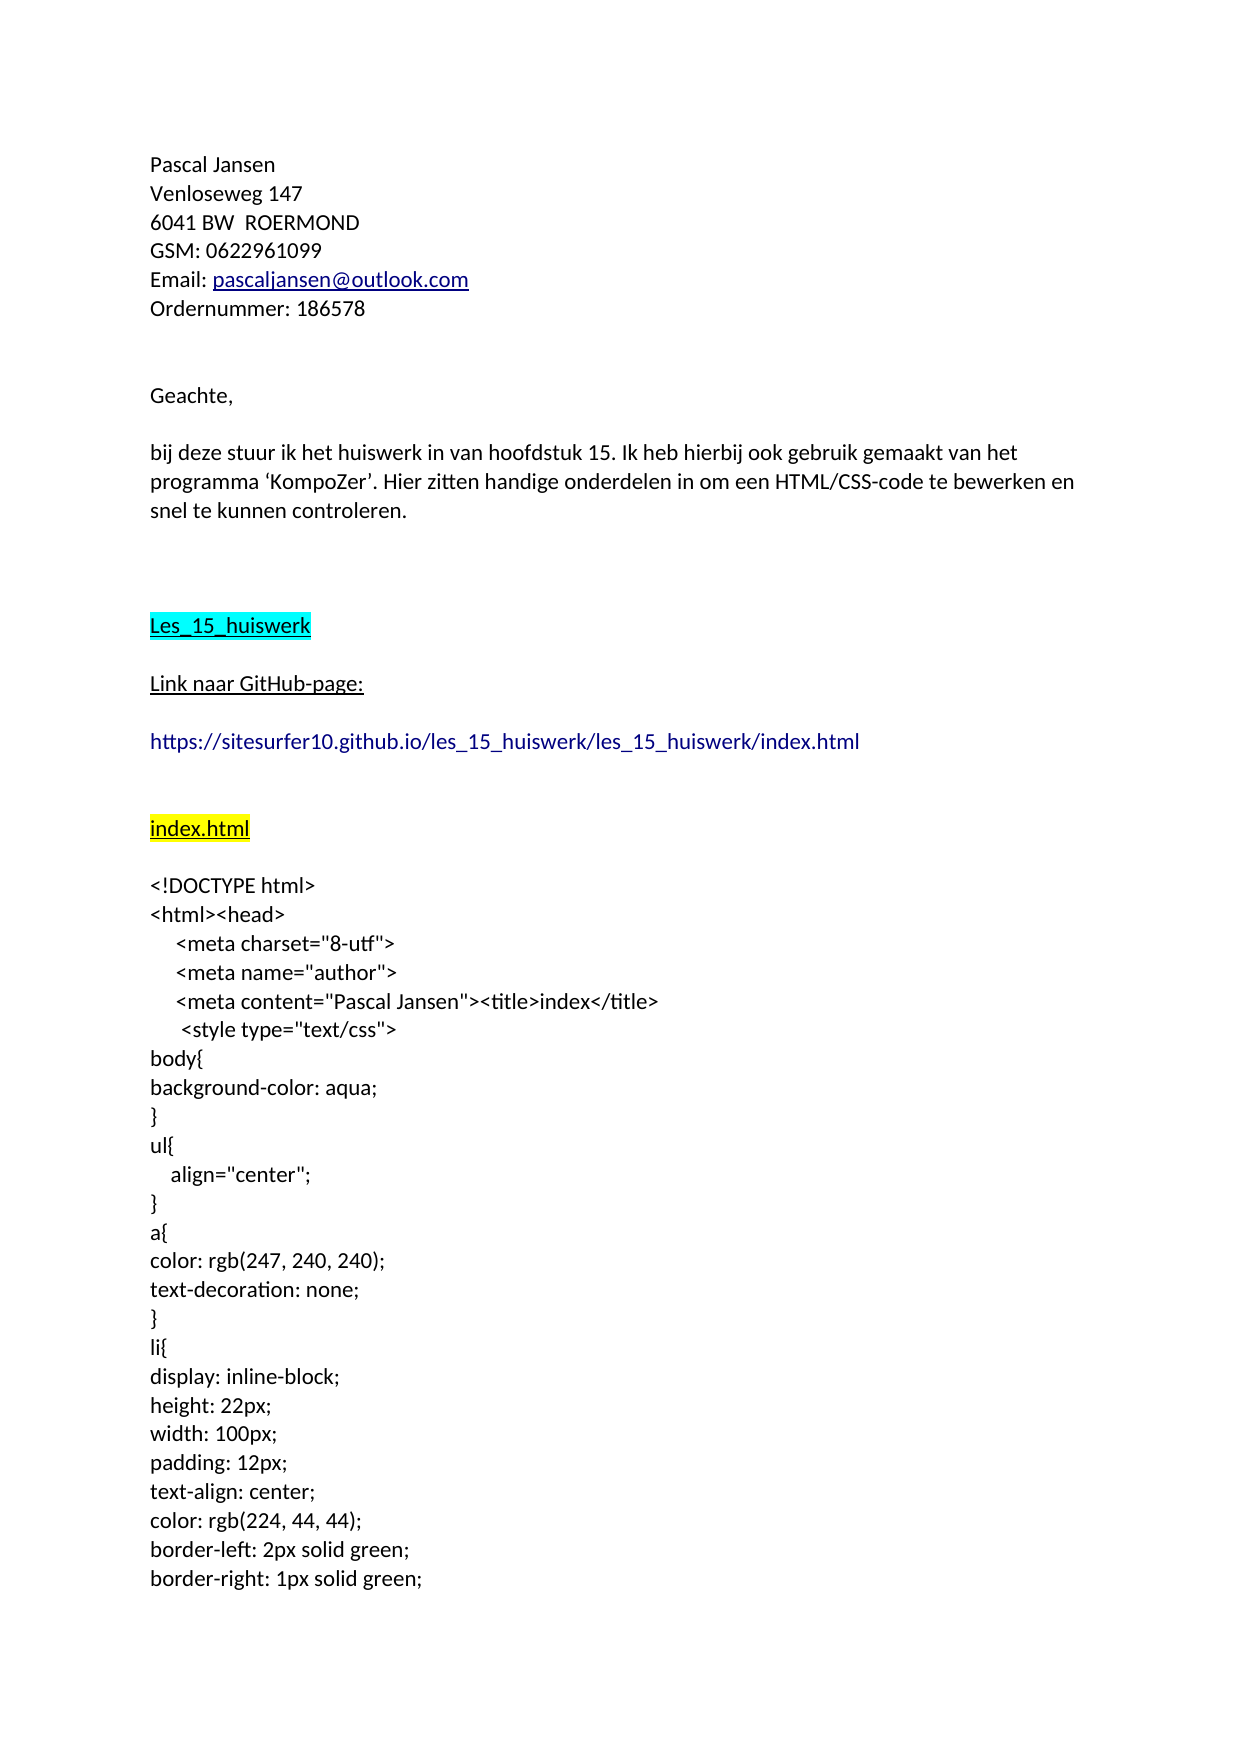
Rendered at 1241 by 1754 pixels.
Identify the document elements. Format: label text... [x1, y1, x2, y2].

text height: 22px; [150, 1391, 1090, 1419]
text Link naar GitHub-page: [150, 669, 1090, 697]
text GSM: 0622961099 [150, 237, 1090, 264]
text <meta charset="8-utf"> [150, 929, 1090, 957]
text text-decoration: none; [150, 1275, 1090, 1303]
text <style type="text/css"> [150, 1016, 1090, 1044]
text color: rgb(224, 44, 44); [150, 1506, 1090, 1534]
text bij deze stuur ik het huiswerk in van hoofdstuk 15. Ik heb hierbij ook gebruik gemaakt van het programma ‘KompoZer’. Hier zitten handige onderdelen in om een HTML/CSS-code te bewerken en snel te kunnen controleren. [150, 438, 1090, 524]
text ul{ [150, 1131, 1090, 1159]
text <html><head> [150, 900, 1090, 928]
text <meta content="Pascal Jansen"><title>index</title> [150, 987, 1090, 1015]
text Geachte, [150, 381, 1090, 409]
text display: inline-block; [150, 1362, 1090, 1390]
text <meta name="author"> [150, 958, 1090, 986]
text } [150, 1102, 1090, 1130]
text align="center"; [150, 1160, 1090, 1188]
text 6041 BW ROERMOND [150, 208, 1090, 236]
text index.html [150, 814, 1090, 842]
text padding: 12px; [150, 1448, 1090, 1476]
text Ordernummer: 186578 [150, 294, 1090, 322]
text width: 100px; [150, 1419, 1090, 1448]
text Pascal Jansen [150, 150, 1090, 178]
text } [150, 1189, 1090, 1217]
text Venloseweg 147 [150, 179, 1090, 207]
text border-left: 2px solid green; [150, 1535, 1090, 1563]
text } [150, 1304, 1090, 1332]
text color: rgb(247, 240, 240); [150, 1246, 1090, 1274]
text Les_15_huiswerk [150, 612, 1090, 640]
text body{ [150, 1044, 1090, 1072]
text a{ [150, 1218, 1090, 1246]
text Email: pascaljansen@outlook.com [150, 265, 1090, 293]
text background-color: aqua; [150, 1073, 1090, 1101]
text <!DOCTYPE html> [150, 871, 1090, 899]
text https://sitesurfer10.github.io/les_15_huiswerk/les_15_huiswerk/index.html [150, 727, 1090, 755]
text li{ [150, 1333, 1090, 1361]
text text-align: center; [150, 1477, 1090, 1505]
text border-right: 1px solid green; [150, 1564, 1090, 1592]
